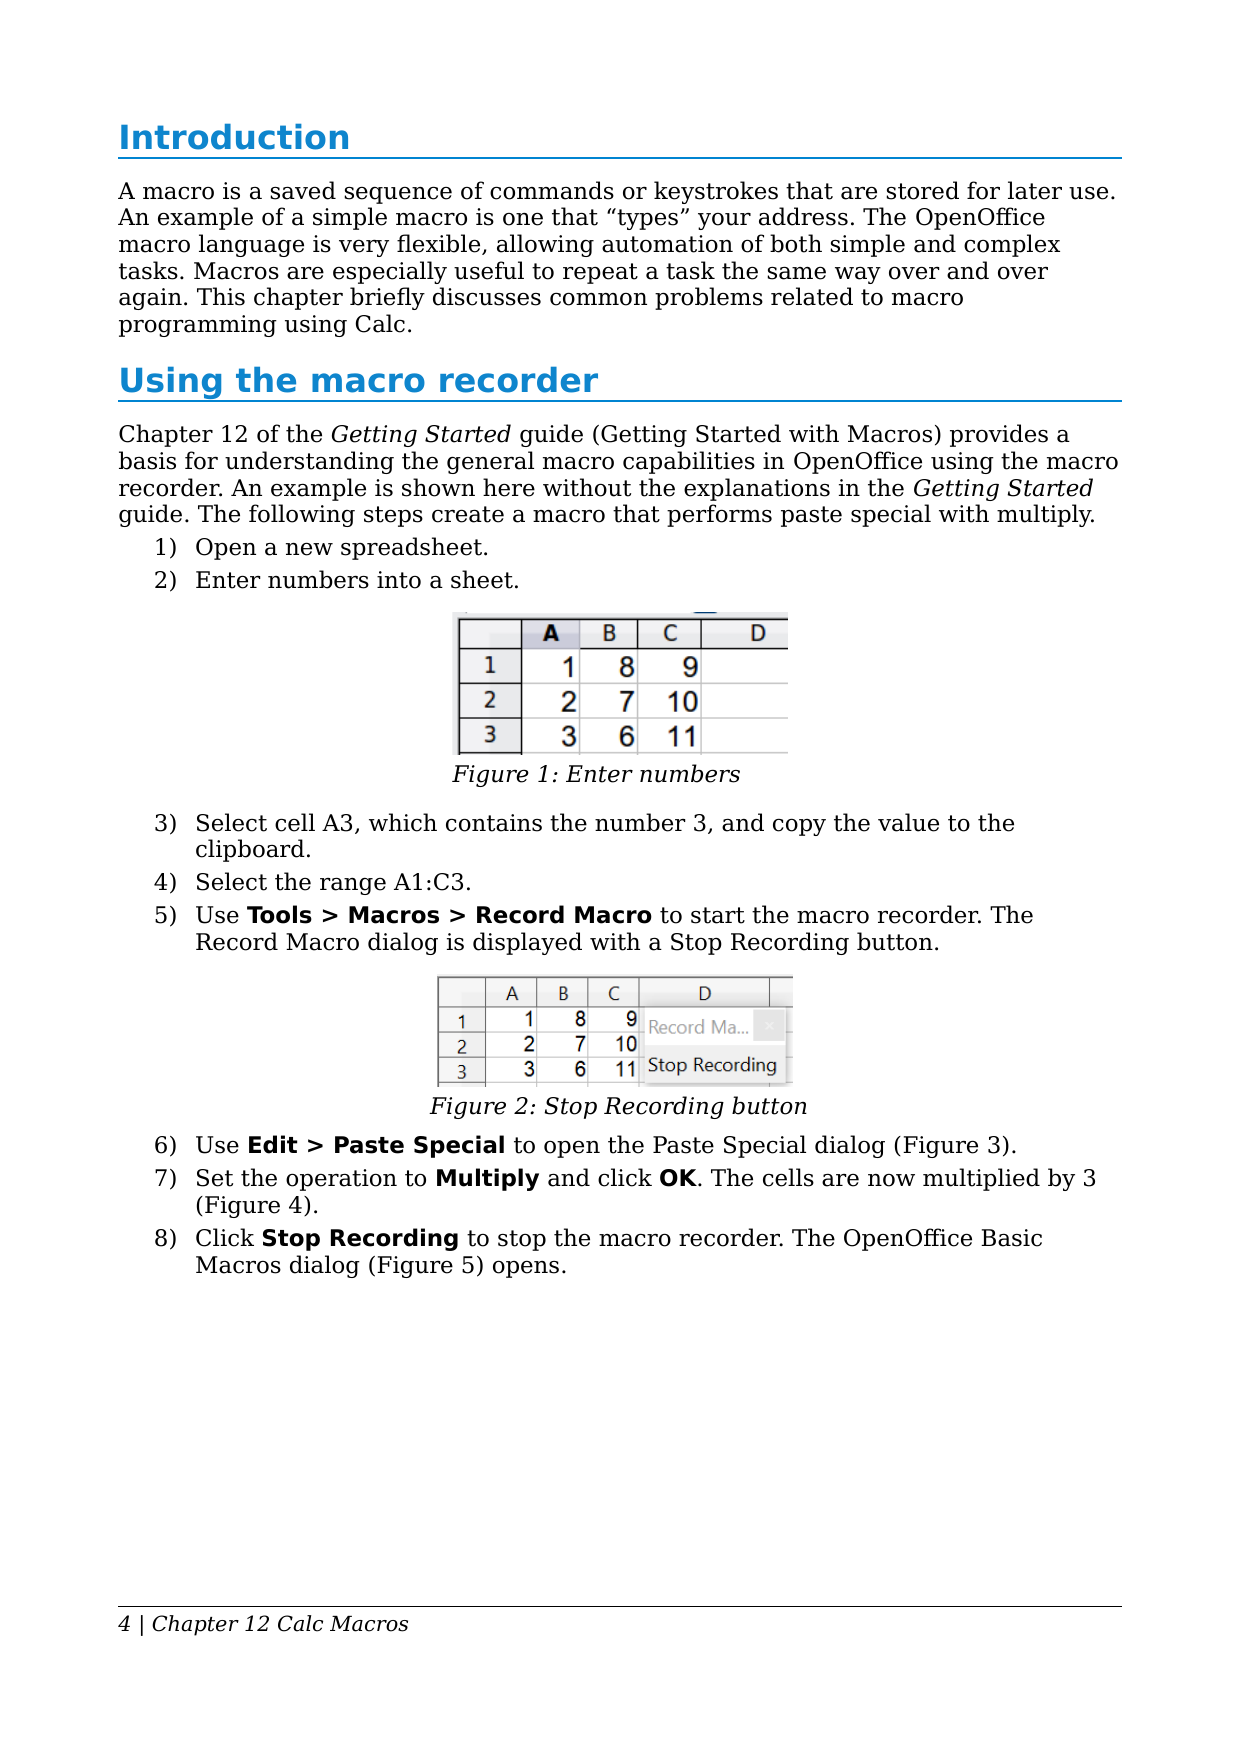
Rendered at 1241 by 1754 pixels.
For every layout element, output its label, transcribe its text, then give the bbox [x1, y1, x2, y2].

list Select cell A3, which contains the number 3, and copy the value to the clipboard. [177, 810, 1122, 863]
picture [452, 612, 788, 755]
text Figure 2: Stop Recording button [430, 1093, 810, 1120]
subtitle Using the macro recorder [118, 362, 1122, 400]
subtitle Introduction [118, 118, 1122, 157]
list Chapter 12 of the Getting Started guide (Getting Started with Macros) provides a basis for understanding the general macro capabilities in OpenOffice using the macro recorder. An example is shown here without the explanations in the Getting Started guide. The following steps create a macro that performs paste special with multiply. [118, 421, 1122, 528]
list Open a new spreadsheet. [177, 534, 1122, 561]
text A macro is a saved sequence of commands or keystrokes that are stored for later use. An example of a simple macro is one that “types” your address. The OpenOffice macro language is very flexible, allowing automation of both simple and complex tasks. Macros are especially useful to repeat a task the same way over and over again. This chapter briefly discusses common problems related to macro programming using Calc. [118, 178, 1122, 338]
text Figure 1: Enter numbers [452, 761, 788, 788]
list Set the operation to Multiply and click OK. The cells are now multiplied by 3 (Figure 4). [177, 1166, 1122, 1219]
picture [437, 974, 793, 1087]
list Use Tools > Macros > Record Macro to start the macro recorder. The Record Macro dialog is displayed with a Stop Recording button. [177, 902, 1122, 956]
list Use Edit > Paste Special to open the Paste Special dialog (Figure 3). [177, 1133, 1122, 1159]
list Click Stop Recording to stop the macro recorder. The OpenOffice Basic Macros dialog (Figure 5) opens. [177, 1225, 1122, 1278]
list Select the range A1:C3. [177, 869, 1122, 896]
list Enter numbers into a sheet. [177, 567, 1122, 594]
